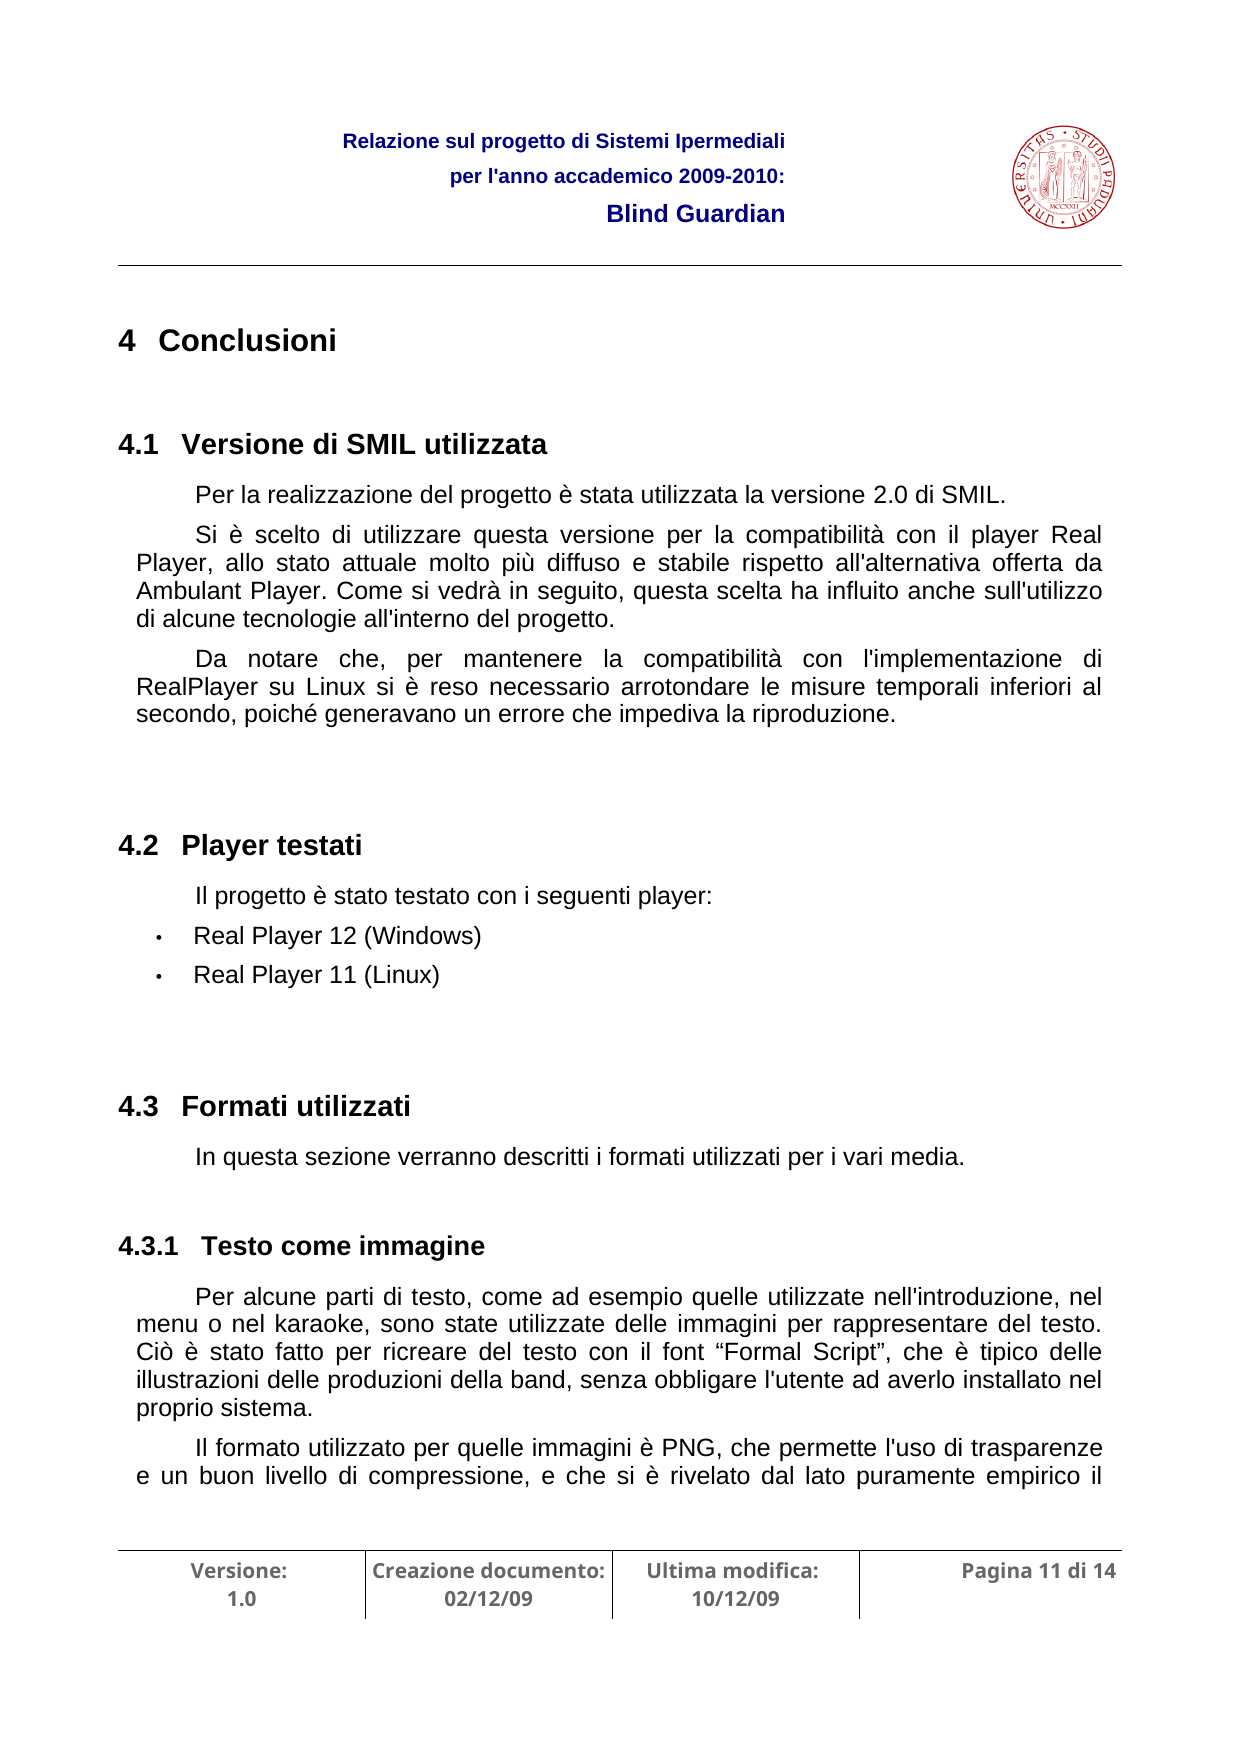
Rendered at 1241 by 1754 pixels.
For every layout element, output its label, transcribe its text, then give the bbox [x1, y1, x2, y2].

list Real Player 12 (Windows) [156, 922, 1122, 949]
subtitle Player testati [118, 828, 1122, 861]
picture [1010, 123, 1117, 231]
text Da notare che, per mantenere la compatibilità con l'implementazione di RealPlayer su Linux si è reso necessario arrotondare le misure temporali inferiori al secondo, poiché generavano un errore che impediva la riproduzione. [136, 644, 1104, 728]
text Si è scelto di utilizzare questa versione per la compatibilità con il player Real Player, allo stato attuale molto più diffuso e stabile rispetto all'alternativa offerta da Ambulant Player. Come si vedrà in seguito, questa scelta ha influito anche sull'utilizzo di alcune tecnologie all'interno del progetto. [136, 521, 1104, 632]
text In questa sezione verranno descritti i formati utilizzati per i vari media. [136, 1143, 1104, 1171]
text Il formato utilizzato per quelle immagini è PNG, che permette l'uso di trasparenze e un buon livello di compressione, e che si è rivelato dal lato puramente empirico il [136, 1434, 1104, 1490]
text Il progetto è stato testato con i seguenti player: [136, 882, 1104, 910]
text Per alcune parti di testo, come ad esempio quelle utilizzate nell'introduzione, nel menu o nel karaoke, sono state utilizzate delle immagini per rappresentare del testo. Ciò è stato fatto per ricreare del testo con il font “Formal Script”, che è tipico delle illustrazioni delle produzioni della band, senza obbligare l'utente ad averlo installato nel proprio sistema. [136, 1282, 1104, 1422]
text Per la realizzazione del progetto è stata utilizzata la versione 2.0 di SMIL. [136, 481, 1104, 509]
list Real Player 11 (Linux) [156, 961, 1122, 989]
subtitle Versione di SMIL utilizzata [118, 428, 1122, 460]
subtitle Formati utilizzati [118, 1089, 1122, 1122]
subtitle Testo come immagine [118, 1231, 1122, 1262]
subtitle Conclusioni [118, 323, 1122, 358]
